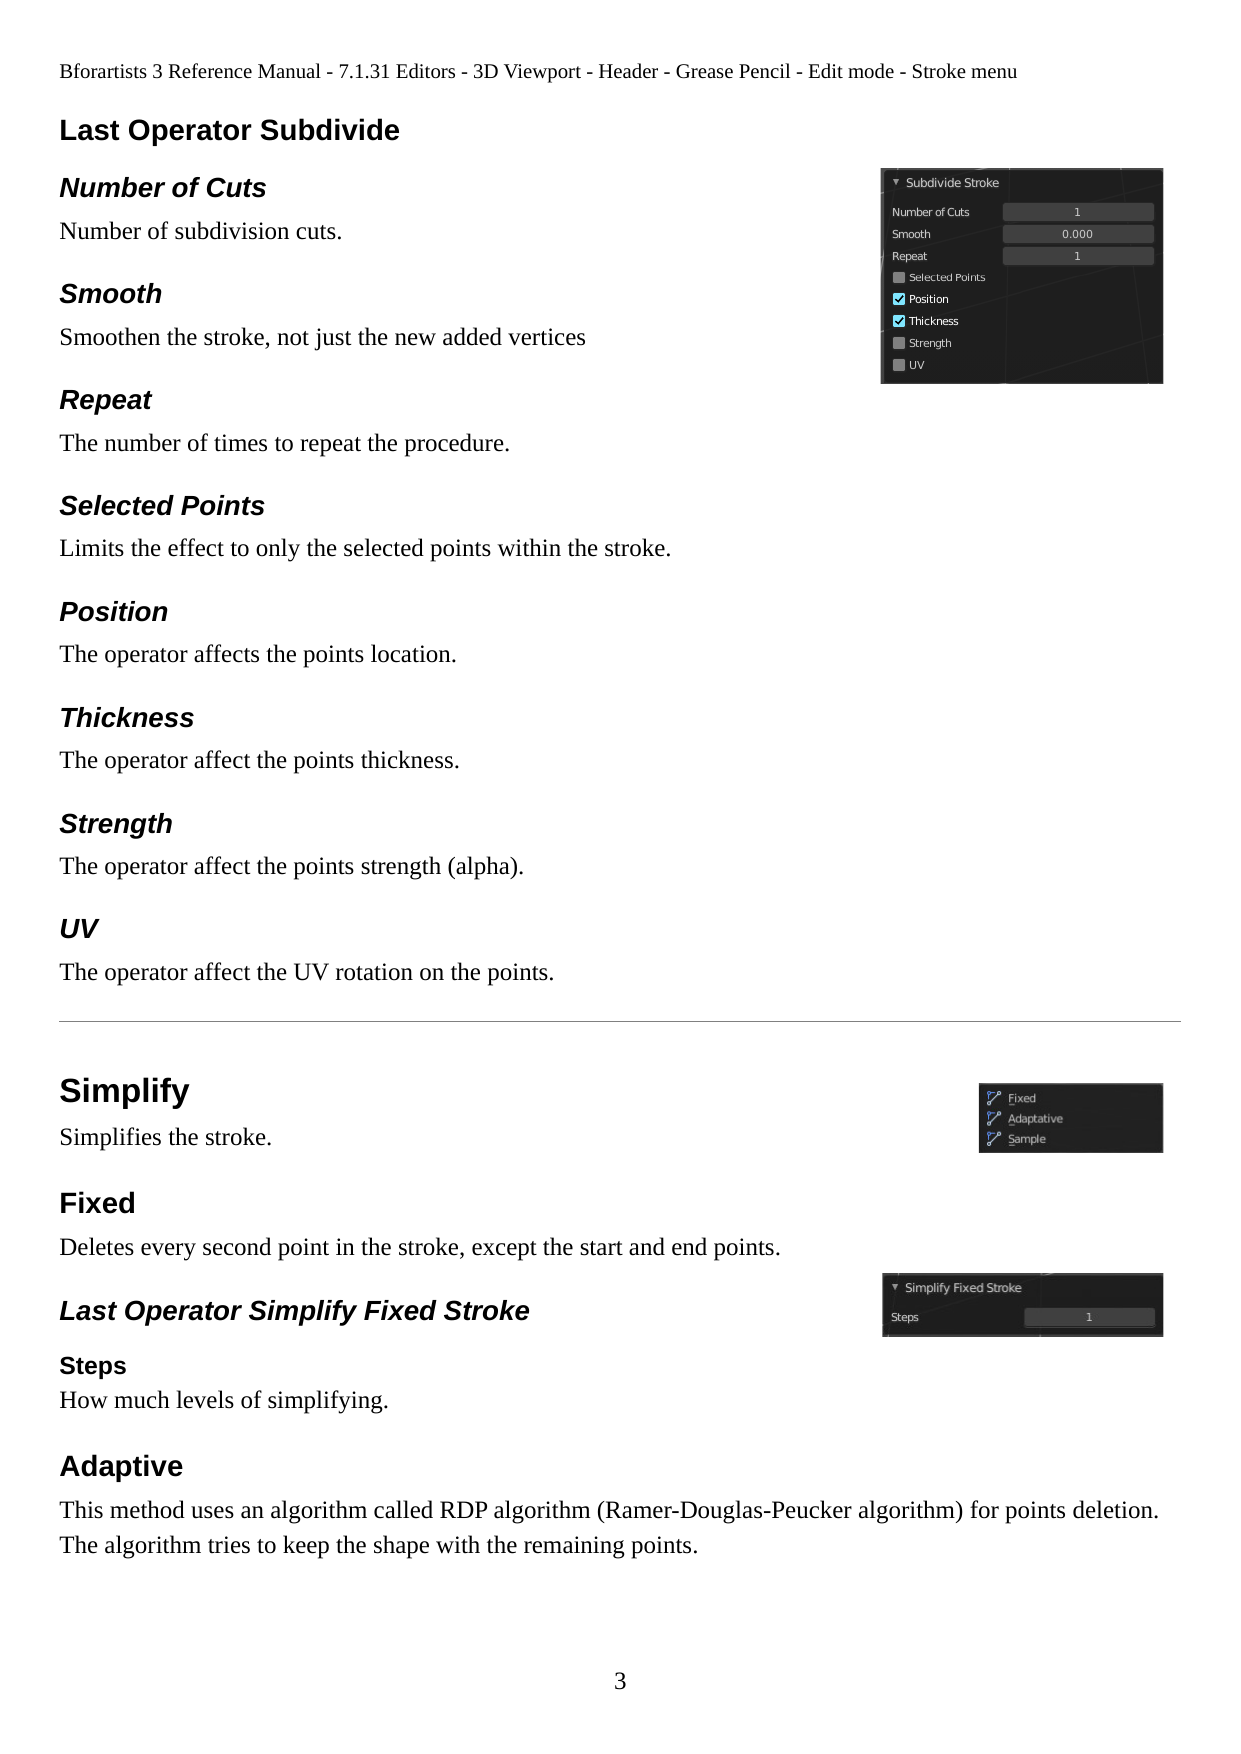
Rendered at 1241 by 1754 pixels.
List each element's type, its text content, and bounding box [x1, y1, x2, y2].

subtitle UV [59, 913, 1181, 945]
subtitle Thickness [59, 701, 1181, 733]
text Number of subdivision cuts. [59, 216, 880, 244]
picture [978, 1083, 1164, 1153]
text The operator affects the points location. [59, 639, 1181, 668]
text Deletes every second point in the stroke, except the start and end points. [59, 1232, 1181, 1261]
subtitle Last Operator Subdivide [59, 113, 1181, 146]
subtitle Adaptive [59, 1449, 1181, 1483]
text Limits the effect to only the selected points within the stroke. [59, 533, 1181, 562]
subtitle [1164, 277, 1181, 309]
text The operator affect the points thickness. [59, 745, 1181, 774]
text The operator affect the points strength (alpha). [59, 851, 1181, 880]
text [1164, 1122, 1181, 1151]
subtitle Steps [59, 1351, 1181, 1379]
subtitle Position [59, 595, 1181, 627]
text This method uses an algorithm called RDP algorithm (Ramer-Douglas-Peucker algorithm) for points deletion. The algorithm tries to keep the shape with the remaining points. [59, 1496, 1181, 1559]
text Simplifies the stroke. [59, 1122, 978, 1151]
subtitle Simplify [59, 1071, 1181, 1110]
text The number of times to repeat the procedure. [59, 428, 1181, 456]
text How much levels of simplifying. [59, 1386, 1181, 1414]
subtitle Selected Points [59, 489, 1181, 521]
subtitle Smooth [59, 277, 880, 309]
subtitle Number of Cuts [59, 171, 880, 203]
subtitle Fixed [59, 1186, 1181, 1220]
subtitle Last Operator Simplify Fixed Stroke [59, 1294, 882, 1326]
subtitle Strength [59, 807, 1181, 839]
picture [880, 168, 1164, 384]
text The operator affect the UV rotation on the points. [59, 957, 1181, 986]
subtitle Repeat [59, 383, 1181, 415]
picture [882, 1273, 1164, 1337]
subtitle [1164, 171, 1181, 203]
text Smoothen the stroke, not just the new added vertices [59, 322, 880, 350]
